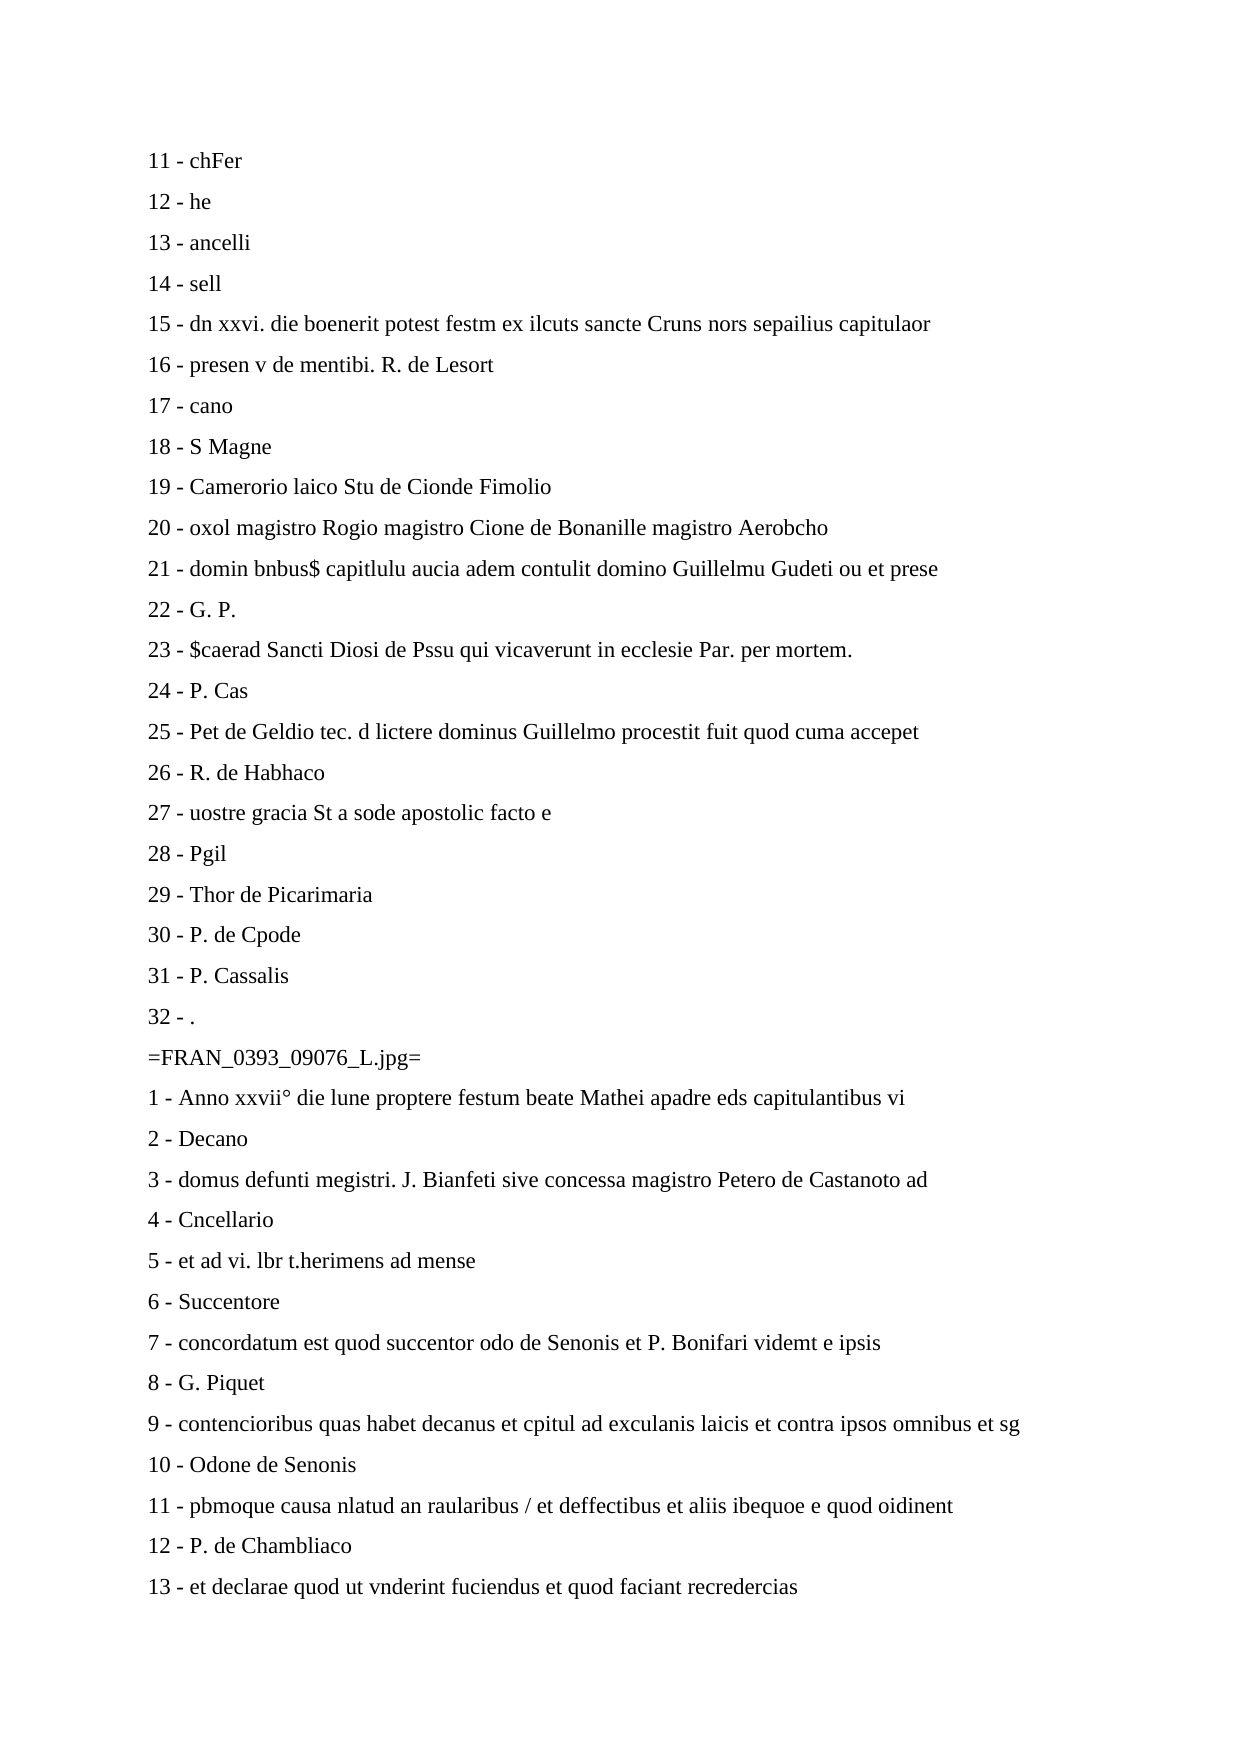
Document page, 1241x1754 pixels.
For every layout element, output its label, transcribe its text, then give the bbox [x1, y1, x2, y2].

text 2 - Decano [148, 1125, 1093, 1151]
text 27 - uostre gracia St a sode apostolic facto e [148, 799, 1093, 826]
text 13 - et declarae quod ut vnderint fuciendus et quod faciant recredercias [148, 1573, 1093, 1599]
text 32 - . [148, 1003, 1093, 1029]
text 28 - Pgil [148, 840, 1093, 866]
text 20 - oxol magistro Rogio magistro Cione de Bonanille magistro Aerobcho [148, 514, 1093, 541]
text 7 - concordatum est quod succentor odo de Senonis et P. Bonifari videmt e ipsis [148, 1329, 1093, 1355]
text 16 - presen v de mentibi. R. de Lesort [148, 351, 1093, 378]
text 11 - chFer [148, 148, 1093, 174]
text 15 - dn xxvi. die boenerit potest festm ex ilcuts sancte Cruns nors sepailius capitulaor [148, 311, 1093, 337]
text 19 - Camerorio laico Stu de Cionde Fimolio [148, 473, 1093, 500]
text 10 - Odone de Senonis [148, 1451, 1093, 1477]
text 6 - Succentore [148, 1288, 1093, 1314]
text 13 - ancelli [148, 229, 1093, 255]
text 1 - Anno xxvii° die lune proptere festum beate Mathei apadre eds capitulantibus vi [148, 1084, 1093, 1111]
text 31 - P. Cassalis [148, 962, 1093, 988]
text 3 - domus defunti megistri. J. Bianfeti sive concessa magistro Petero de Castanoto ad [148, 1166, 1093, 1192]
text 23 - $caerad Sancti Diosi de Pssu qui vicaverunt in ecclesie Par. per mortem. [148, 636, 1093, 663]
text 11 - pbmoque causa nlatud an raularibus / et deffectibus et aliis ibequoe e quod oidinent [148, 1492, 1093, 1518]
text 18 - S Magne [148, 433, 1093, 459]
text 5 - et ad vi. lbr t.herimens ad mense [148, 1247, 1093, 1274]
text =FRAN_0393_09076_L.jpg= [148, 1044, 1093, 1070]
text 9 - contencioribus quas habet decanus et cpitul ad exculanis laicis et contra ipsos omnibus et sg [148, 1410, 1093, 1437]
text 12 - he [148, 188, 1093, 215]
text 21 - domin bnbus$ capitlulu aucia adem contulit domino Guillelmu Gudeti ou et prese [148, 555, 1093, 581]
text 25 - Pet de Geldio tec. d lictere dominus Guillelmo procestit fuit quod cuma accepet [148, 718, 1093, 744]
text 30 - P. de Cpode [148, 921, 1093, 948]
text 26 - R. de Habhaco [148, 758, 1093, 785]
text 8 - G. Piquet [148, 1369, 1093, 1396]
text 14 - sell [148, 270, 1093, 296]
text 24 - P. Cas [148, 677, 1093, 703]
text 29 - Thor de Picarimaria [148, 881, 1093, 907]
text 4 - Cncellario [148, 1207, 1093, 1233]
text 12 - P. de Chambliaco [148, 1532, 1093, 1559]
text 22 - G. P. [148, 596, 1093, 622]
text 17 - cano [148, 392, 1093, 418]
